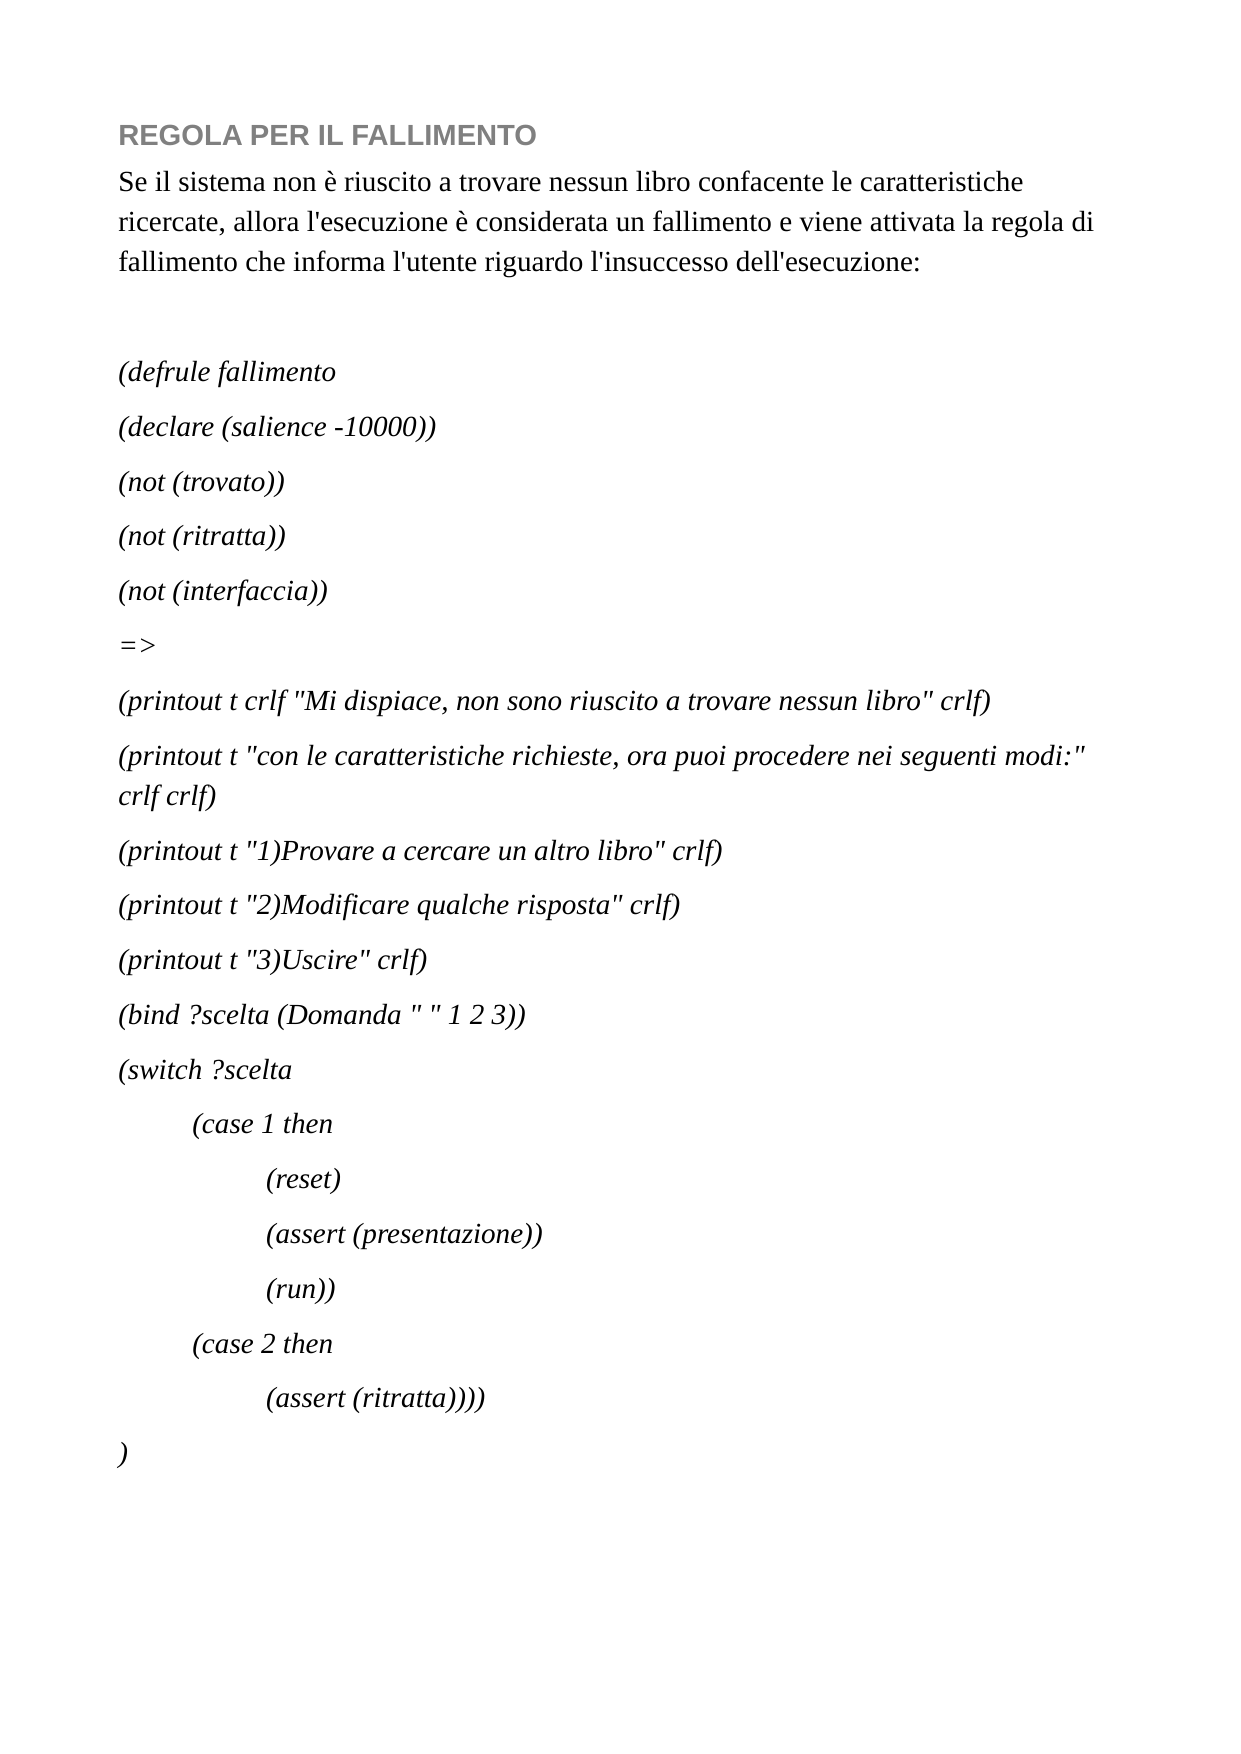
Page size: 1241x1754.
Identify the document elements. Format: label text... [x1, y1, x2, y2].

text (case 2 then [118, 1326, 1122, 1359]
text (assert (ritratta)))) [118, 1381, 1122, 1414]
text (defrule fallimento [118, 354, 1122, 388]
text (not (interfaccia)) [118, 573, 1122, 607]
text (assert (presentazione)) [118, 1216, 1122, 1250]
text (printout t "con le caratteristiche richieste, ora puoi procedere nei seguenti modi:" crlf crlf) [118, 738, 1122, 811]
text (printout t "1)Provare a cercare un altro libro" crlf) [118, 833, 1122, 866]
text (declare (salience -10000)) [118, 409, 1122, 442]
text (bind ?scelta (Domanda " " 1 2 3)) [118, 997, 1122, 1031]
text (run)) [118, 1271, 1122, 1304]
text ) [118, 1435, 1122, 1469]
text (printout t "2)Modificare qualche risposta" crlf) [118, 887, 1122, 921]
text (reset) [118, 1161, 1122, 1195]
text (not (trovato)) [118, 464, 1122, 497]
text (printout t "3)Uscire" crlf) [118, 942, 1122, 976]
text (not (ritratta)) [118, 518, 1122, 552]
text (switch ?scelta [118, 1052, 1122, 1085]
subtitle REGOLA PER IL FALLIMENTO [118, 118, 1122, 152]
text Se il sistema non è riuscito a trovare nessun libro confacente le caratteristiche ricercate, allora l'esecuzione è considerata un fallimento e viene attivata la regola di fallimento che informa l'utente riguardo l'insuccesso dell'esecuzione: [118, 164, 1122, 278]
text (printout t crlf "Mi dispiace, non sono riuscito a trovare nessun libro" crlf) [118, 683, 1122, 716]
text (case 1 then [118, 1107, 1122, 1140]
text => [118, 628, 1122, 662]
